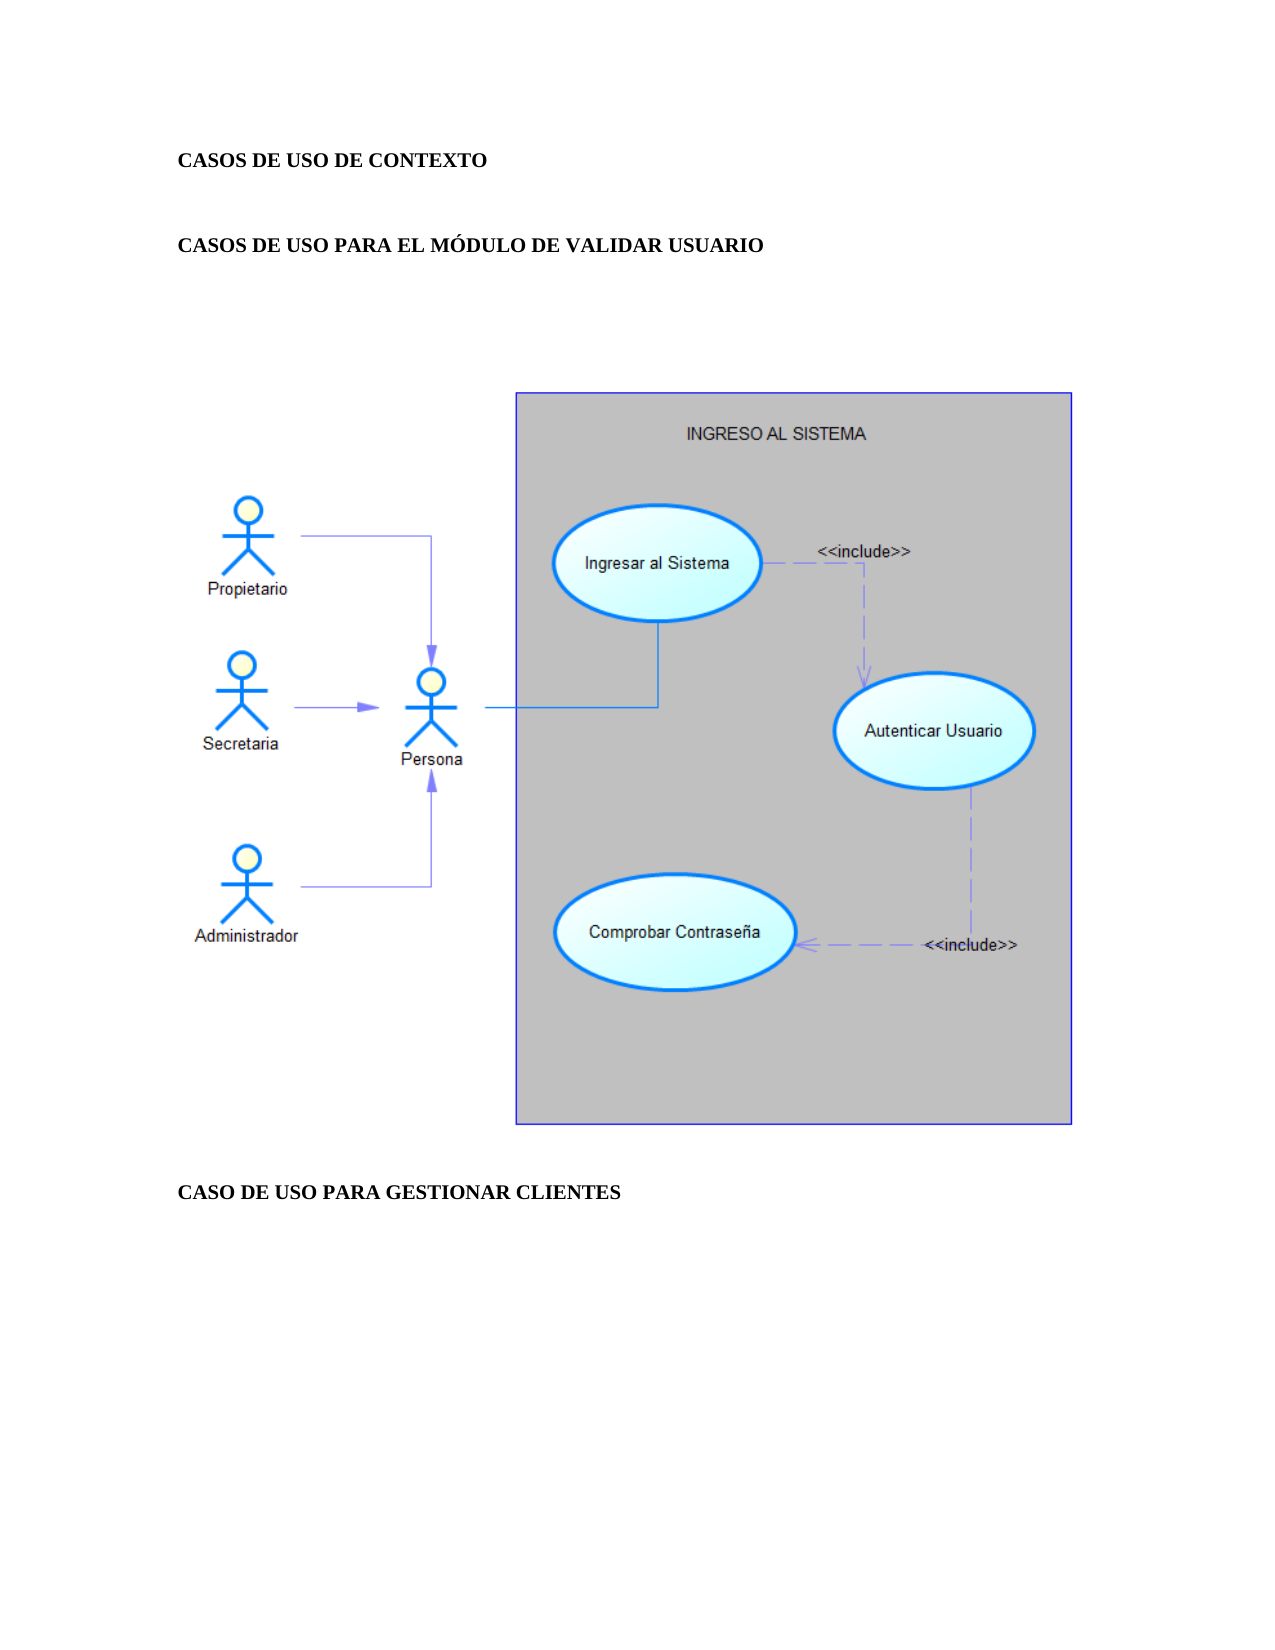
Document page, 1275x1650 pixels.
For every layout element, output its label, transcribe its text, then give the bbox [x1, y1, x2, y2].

text CASOS DE USO DE CONTEXTO [177, 148, 1098, 172]
text CASOS DE USO PARA EL MÓDULO DE VALIDAR USUARIO [177, 233, 1098, 257]
text CASO DE USO PARA GESTIONAR CLIENTES [177, 1180, 1098, 1204]
